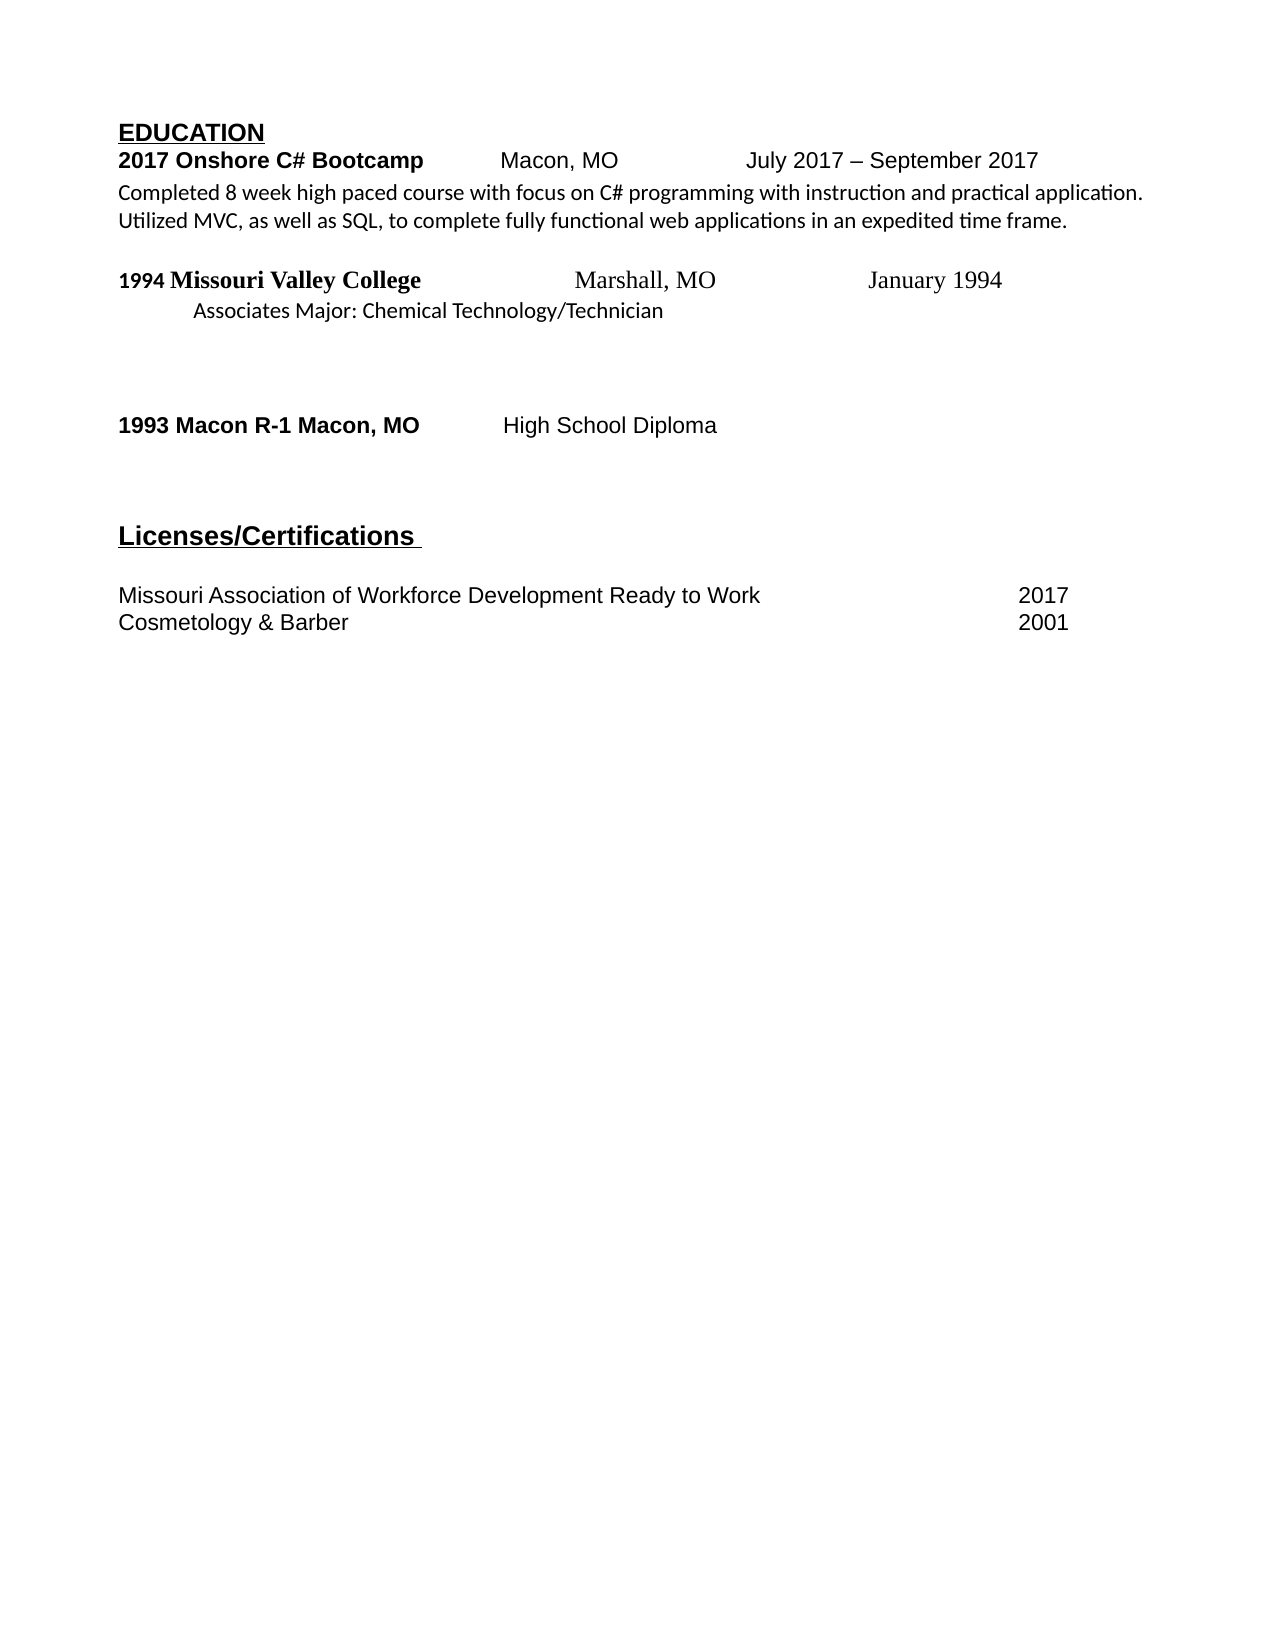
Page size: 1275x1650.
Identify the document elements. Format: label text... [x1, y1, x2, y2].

text 1994 Missouri Valley College Marshall, MO January 1994 [118, 266, 1157, 294]
text Associates Major: Chemical Technology/Technician [118, 296, 1157, 324]
text 2017 Onshore C# Bootcamp Macon, MO July 2017 – September 2017 [118, 147, 1157, 173]
text 1993 Macon R-1 Macon, MO High School Diploma [118, 412, 1157, 439]
text EDUCATION [118, 118, 1157, 147]
text Licenses/Certifications [118, 519, 1157, 551]
text Completed 8 week high paced course with focus on C# programming with instruction and practical application. Utilized MVC, as well as SQL, to complete fully functional web applications in an expedited time frame. [118, 178, 1157, 234]
text Cosmetology & Barber 2001 [118, 608, 1157, 635]
text Missouri Association of Workforce Development Ready to Work 2017 [118, 582, 1157, 608]
